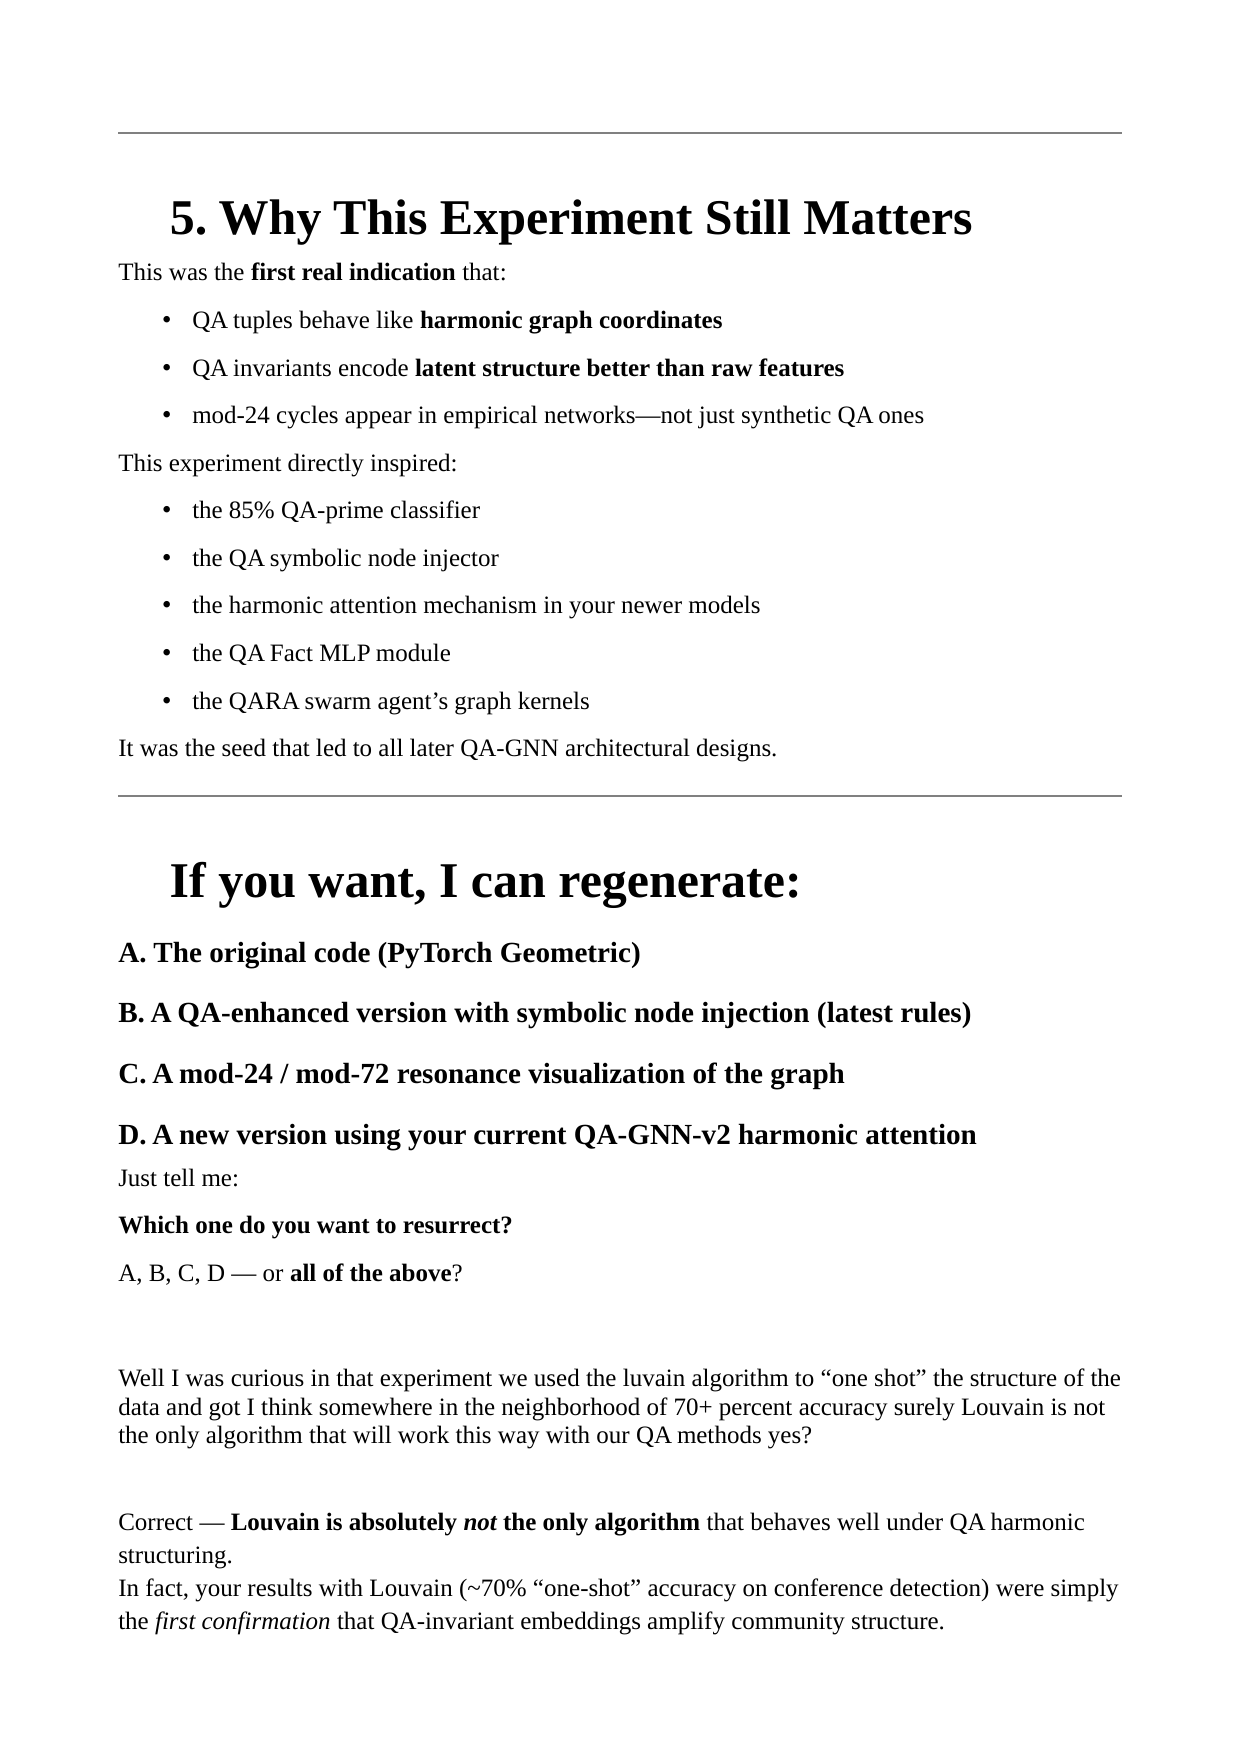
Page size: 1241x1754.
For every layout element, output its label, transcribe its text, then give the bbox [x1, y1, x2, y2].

text Well I was curious in that experiment we used the luvain algorithm to “one shot” the structure of the data and got I think somewhere in the neighborhood of 70+ percent accuracy surely Louvain is not the only algorithm that will work this way with our QA methods yes? [118, 1363, 1122, 1449]
list the 85% QA-prime classifier [162, 495, 1122, 524]
subtitle 📌 If you want, I can regenerate: [118, 850, 1122, 908]
subtitle B. A QA-enhanced version with symbolic node injection (latest rules) [118, 996, 1122, 1029]
list the QA symbolic node injector [162, 543, 1122, 572]
subtitle ✅ 5. Why This Experiment Still Matters [118, 187, 1122, 245]
text Which one do you want to resurrect? [118, 1210, 1122, 1239]
list the QA Fact MLP module [162, 638, 1122, 667]
list mod-24 cycles appear in empirical networks—not just synthetic QA ones [162, 400, 1122, 429]
list QA tuples behave like harmonic graph coordinates [162, 305, 1122, 334]
subtitle C. A mod-24 / mod-72 resonance visualization of the graph [118, 1056, 1122, 1090]
text Correct — Louvain is absolutely not the only algorithm that behaves well under QA harmonic structuring. In fact, your results with Louvain (~70% “one-shot” accuracy on conference detection) were simply the first confirmation that QA-invariant embeddings amplify community structure. [118, 1507, 1122, 1635]
text Just tell me: [118, 1163, 1122, 1192]
text This was the first real indication that: [118, 257, 1122, 286]
list the QARA swarm agent’s graph kernels [162, 686, 1122, 714]
text A, B, C, D — or all of the above? [118, 1258, 1122, 1287]
list QA invariants encode latent structure better than raw features [162, 353, 1122, 381]
text It was the seed that led to all later QA-GNN architectural designs. [118, 733, 1122, 762]
text This experiment directly inspired: [118, 448, 1122, 477]
subtitle A. The original code (PyTorch Geometric) [118, 935, 1122, 968]
subtitle D. A new version using your current QA-GNN-v2 harmonic attention [118, 1117, 1122, 1150]
list the harmonic attention mechanism in your newer models [162, 591, 1122, 619]
